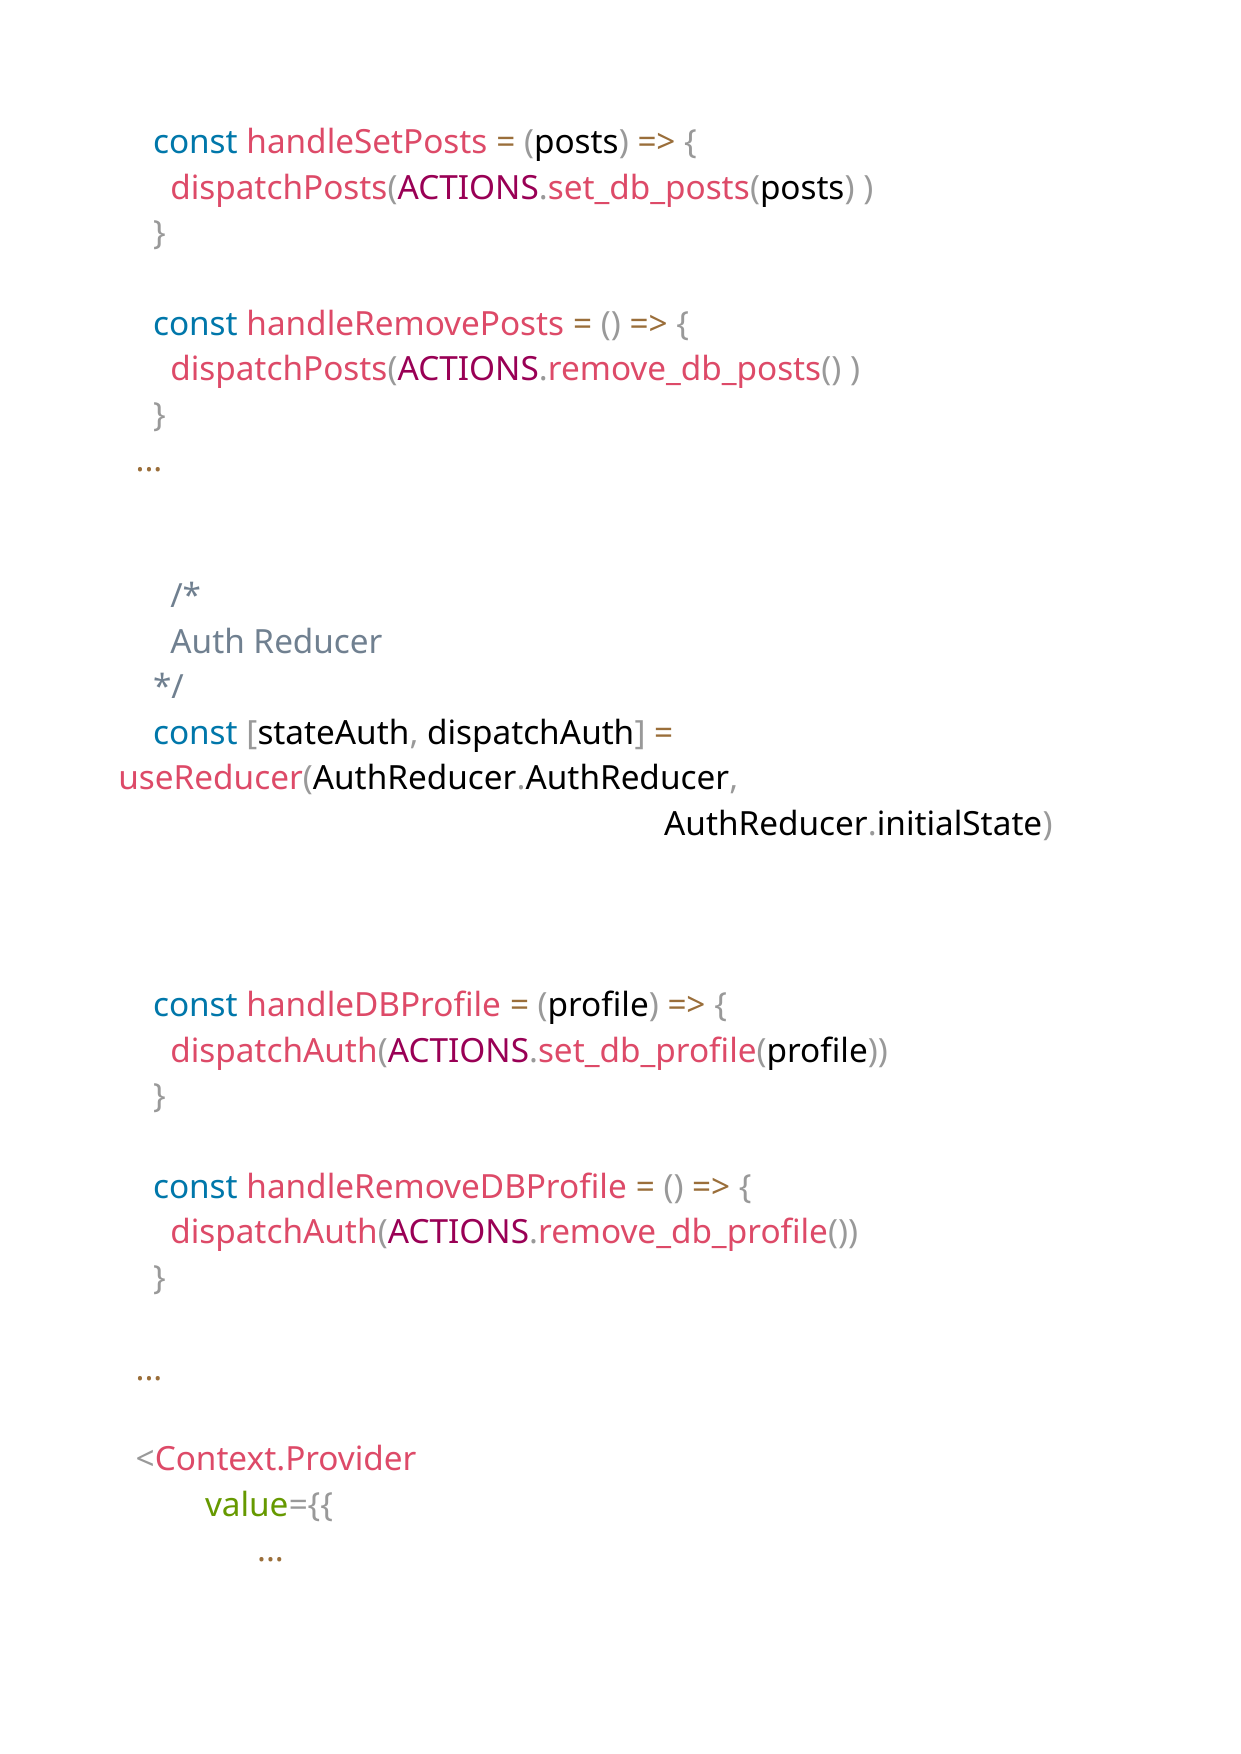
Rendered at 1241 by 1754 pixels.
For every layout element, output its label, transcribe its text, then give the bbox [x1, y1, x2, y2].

text const handleSetPosts = (posts) => { [118, 118, 1122, 163]
text ... [118, 436, 1122, 481]
text const handleRemovePosts = () => { [118, 300, 1122, 345]
text Auth Reducer [118, 618, 1122, 663]
text dispatchAuth(ACTIONS.set_db_profile(profile)) [118, 1026, 1122, 1072]
text dispatchPosts(ACTIONS.set_db_posts(posts) ) [118, 163, 1122, 209]
text } [118, 1072, 1122, 1117]
text value={{ [118, 1481, 1122, 1526]
text <Context.Provider [118, 1435, 1122, 1481]
text /* [118, 572, 1122, 618]
text ... [118, 1344, 1122, 1390]
text dispatchAuth(ACTIONS.remove_db_profile()) [118, 1208, 1122, 1253]
text const handleRemoveDBProfile = () => { [118, 1163, 1122, 1208]
text ... [118, 1526, 1122, 1571]
text const [stateAuth, dispatchAuth] = useReducer(AuthReducer.AuthReducer, [118, 708, 1122, 799]
text dispatchPosts(ACTIONS.remove_db_posts() ) [118, 345, 1122, 391]
text } [118, 209, 1122, 254]
text } [118, 391, 1122, 436]
text AuthReducer.initialState) [118, 799, 1122, 845]
text } [118, 1253, 1122, 1299]
text */ [118, 663, 1122, 708]
text const handleDBProfile = (profile) => { [118, 981, 1122, 1026]
